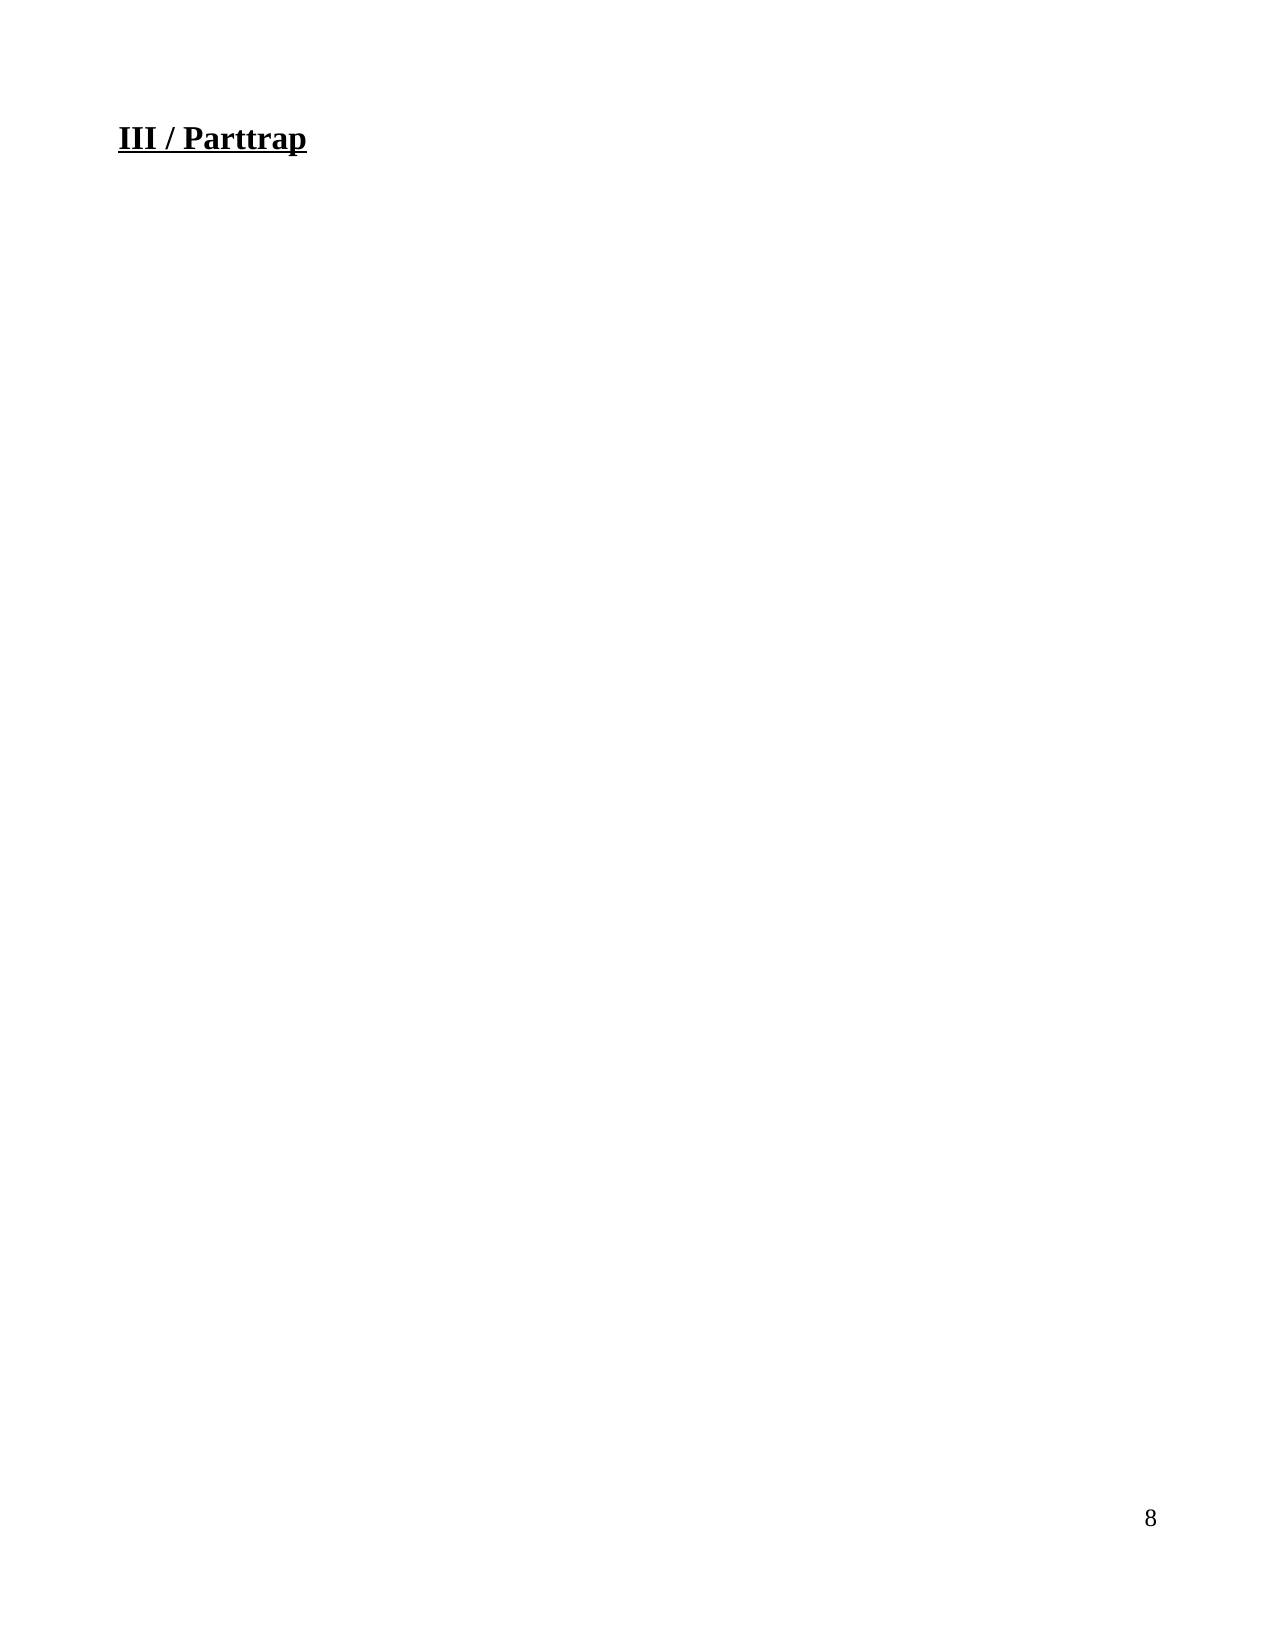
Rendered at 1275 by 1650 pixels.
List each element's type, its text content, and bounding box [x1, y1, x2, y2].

text III / Parttrap [118, 118, 1157, 156]
